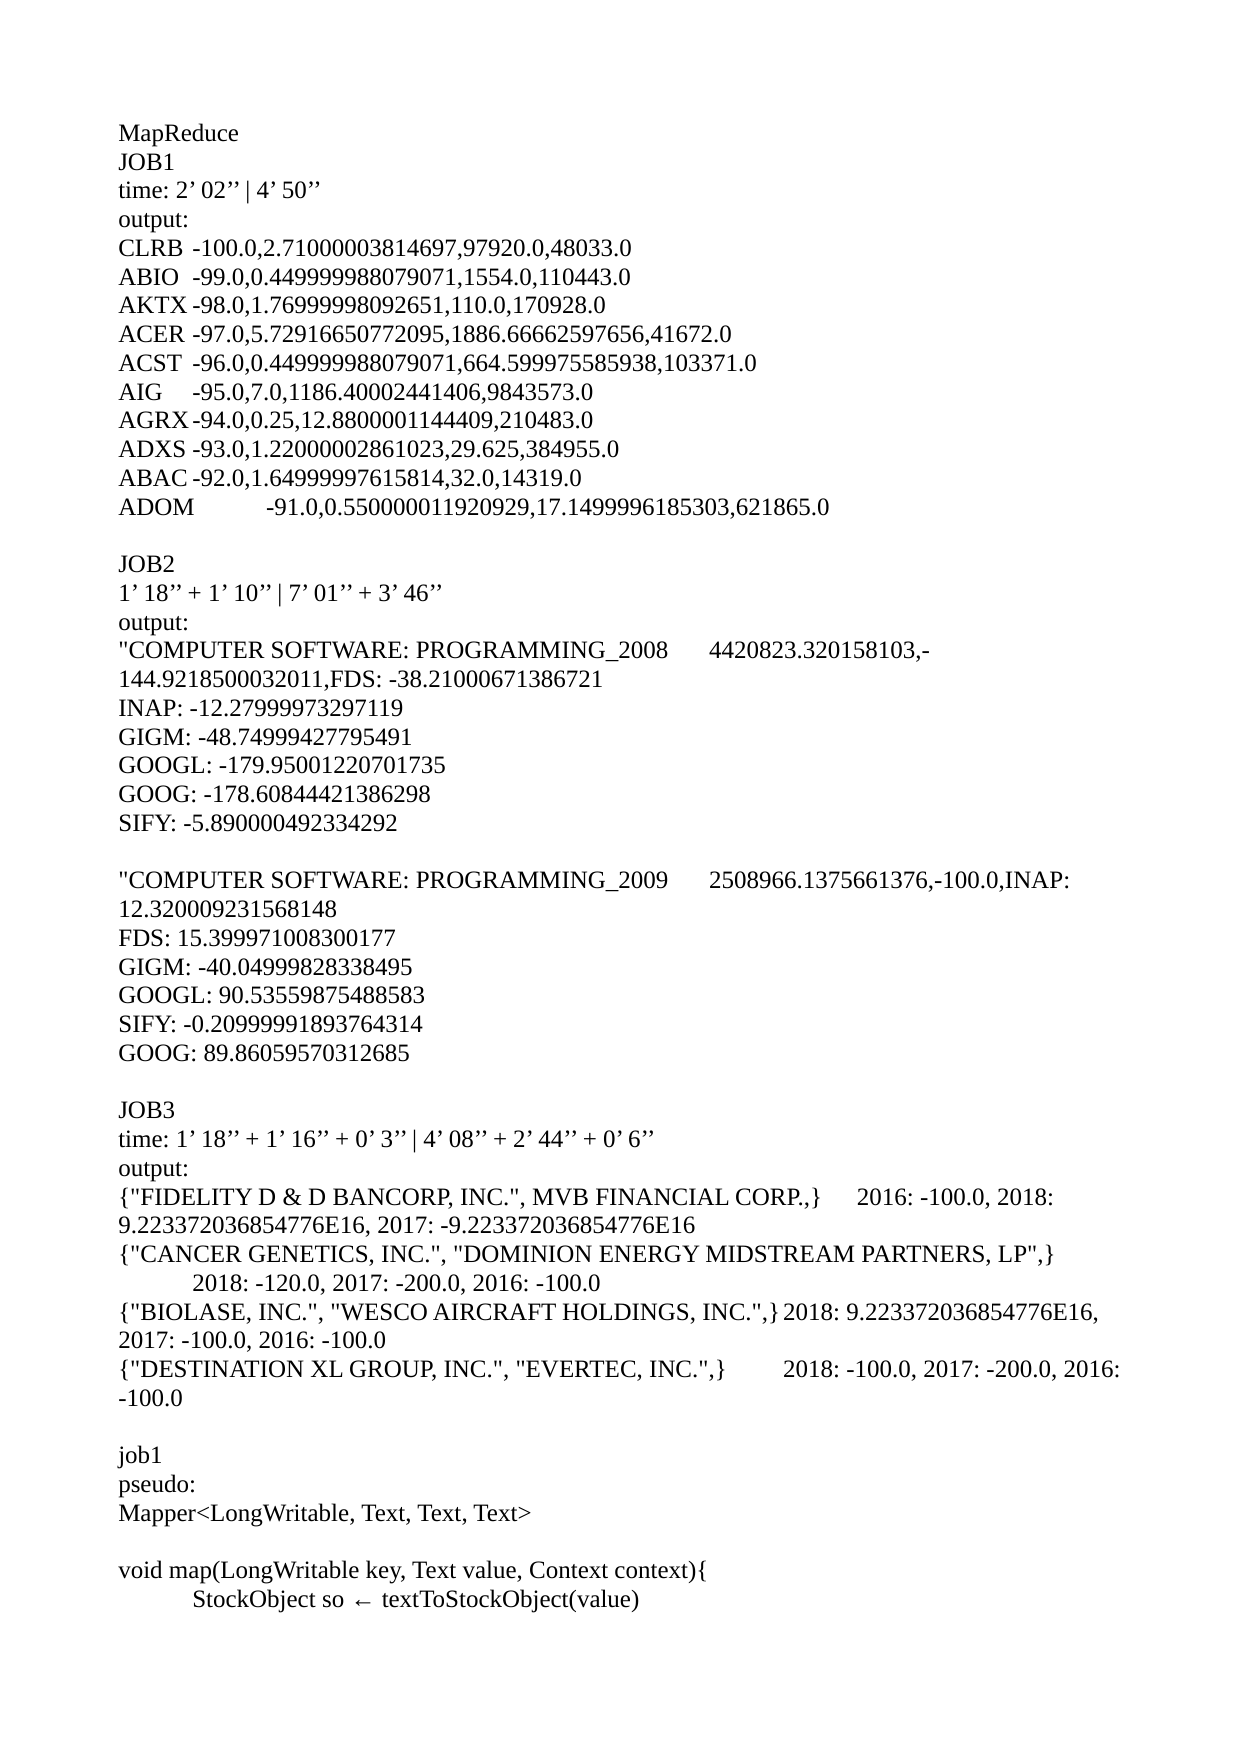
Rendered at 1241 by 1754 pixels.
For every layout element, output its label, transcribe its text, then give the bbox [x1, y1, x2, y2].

text GOOG: 89.86059570312685 [118, 1038, 1122, 1067]
text SIFY: -0.20999991893764314 [118, 1009, 1122, 1038]
text time: 1’ 18’’ + 1’ 16’’ + 0’ 3’’ | 4’ 08’’ + 2’ 44’’ + 0’ 6’’ [118, 1124, 1122, 1153]
text "COMPUTER SOFTWARE: PROGRAMMING_2008 4420823.320158103,-144.9218500032011,FDS: -38.21000671386721 [118, 636, 1122, 693]
text {"DESTINATION XL GROUP, INC.", "EVERTEC, INC.",} 2018: -100.0, 2017: -200.0, 2016: -100.0 [118, 1354, 1122, 1412]
text JOB3 [118, 1096, 1122, 1124]
text ABIO -99.0,0.449999988079071,1554.0,110443.0 [118, 262, 1122, 291]
text AIG -95.0,7.0,1186.40002441406,9843573.0 [118, 377, 1122, 406]
text job1 [118, 1441, 1122, 1469]
text {"FIDELITY D & D BANCORP, INC.", MVB FINANCIAL CORP.,} 2016: -100.0, 2018: 9.223372036854776E16, 2017: -9.223372036854776E16 [118, 1182, 1122, 1239]
text ADOM -91.0,0.550000011920929,17.1499996185303,621865.0 [118, 492, 1122, 521]
text JOB2 [118, 549, 1122, 578]
text ABAC -92.0,1.64999997615814,32.0,14319.0 [118, 463, 1122, 492]
text "COMPUTER SOFTWARE: PROGRAMMING_2009 2508966.1375661376,-100.0,INAP: 12.320009231568148 [118, 866, 1122, 923]
text StockObject so ← textToStockObject(value) [118, 1584, 1122, 1613]
text ACST -96.0,0.449999988079071,664.599975585938,103371.0 [118, 348, 1122, 377]
text void map(LongWritable key, Text value, Context context){ [118, 1556, 1122, 1584]
text time: 2’ 02’’ | 4’ 50’’ [118, 176, 1122, 204]
text SIFY: -5.890000492334292 [118, 808, 1122, 837]
text {"BIOLASE, INC.", "WESCO AIRCRAFT HOLDINGS, INC.",} 2018: 9.223372036854776E16, 2017: -100.0, 2016: -100.0 [118, 1297, 1122, 1354]
text GOOGL: -179.95001220701735 [118, 751, 1122, 779]
text MapReduce [118, 118, 1122, 147]
text JOB1 [118, 147, 1122, 176]
text GIGM: -48.74999427795491 [118, 722, 1122, 751]
text 1’ 18’’ + 1’ 10’’ | 7’ 01’’ + 3’ 46’’ [118, 578, 1122, 607]
text GOOG: -178.60844421386298 [118, 779, 1122, 808]
text INAP: -12.27999973297119 [118, 693, 1122, 722]
text output: [118, 204, 1122, 233]
text pseudo: [118, 1469, 1122, 1498]
text AGRX -94.0,0.25,12.8800001144409,210483.0 [118, 406, 1122, 434]
text output: [118, 1153, 1122, 1182]
text CLRB -100.0,2.71000003814697,97920.0,48033.0 [118, 233, 1122, 262]
text ACER -97.0,5.72916650772095,1886.66662597656,41672.0 [118, 319, 1122, 348]
text {"CANCER GENETICS, INC.", "DOMINION ENERGY MIDSTREAM PARTNERS, LP",} 2018: -120.0, 2017: -200.0, 2016: -100.0 [118, 1239, 1122, 1297]
text GIGM: -40.04999828338495 [118, 952, 1122, 981]
text GOOGL: 90.53559875488583 [118, 981, 1122, 1009]
text output: [118, 607, 1122, 636]
text AKTX -98.0,1.76999998092651,110.0,170928.0 [118, 291, 1122, 319]
text FDS: 15.399971008300177 [118, 923, 1122, 952]
text ADXS -93.0,1.22000002861023,29.625,384955.0 [118, 434, 1122, 463]
text Mapper<LongWritable, Text, Text, Text> [118, 1498, 1122, 1527]
